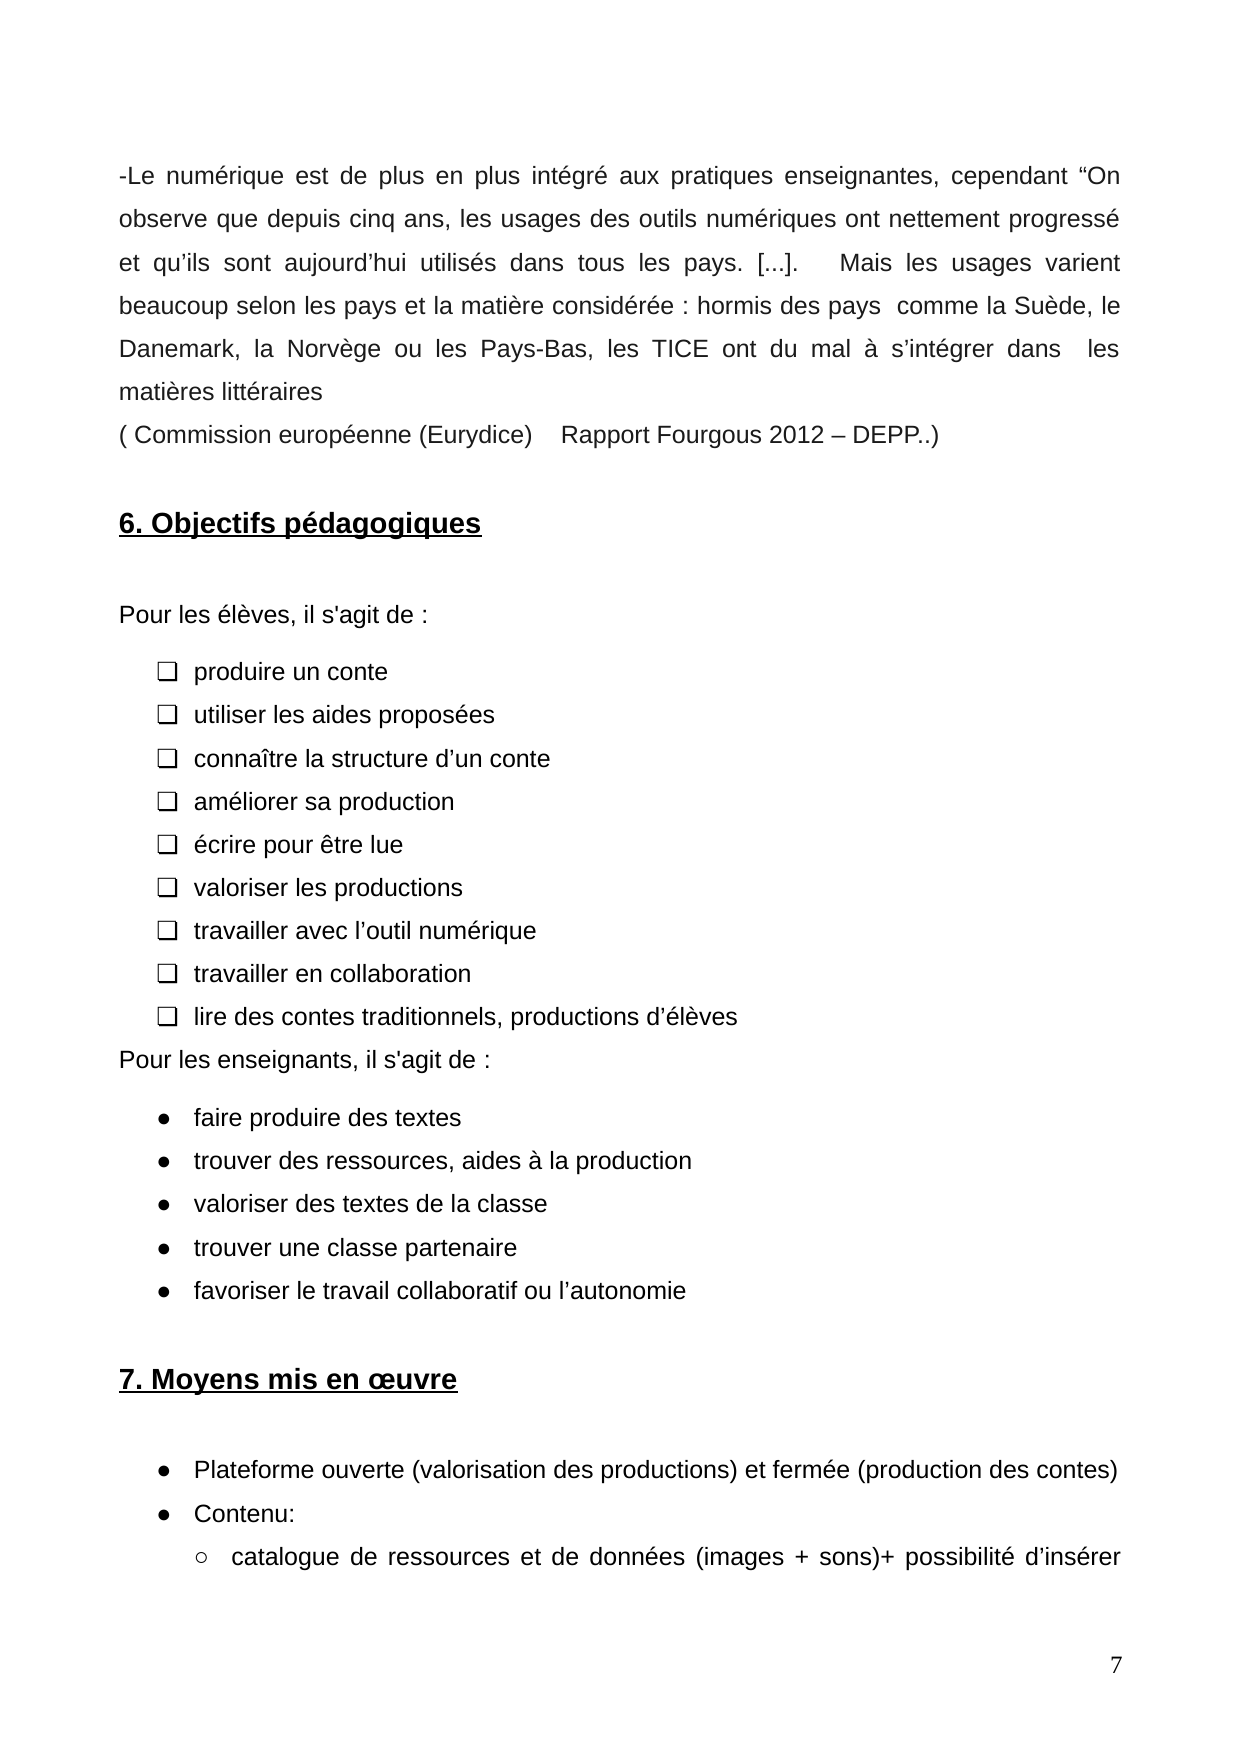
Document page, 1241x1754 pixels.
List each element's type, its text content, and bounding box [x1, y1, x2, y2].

list améliorer sa production [156, 787, 1122, 816]
text 6. Objectifs pédagogiques [119, 506, 1122, 540]
list lire des contes traditionnels, productions d’élèves [156, 1002, 1122, 1031]
list Contenu: [156, 1498, 1122, 1527]
list produire un conte [156, 657, 1122, 686]
text Pour les enseignants, il s'agit de : [119, 1046, 1122, 1074]
list valoriser des textes de la classe [156, 1189, 1122, 1218]
text 7. Moyens mis en œuvre [119, 1362, 1122, 1396]
text -Le numérique est de plus en plus intégré aux pratiques enseignantes, cependant “On observe que depuis cinq ans, les usages des outils numériques ont nettement progressé et qu’ils sont aujourd’hui utilisés dans tous les pays. [...]. Mais les usages varient beaucoup selon les pays et la matière considérée : hormis des pays comme la Suède, le Danemark, la Norvège ou les Pays‐Bas, les TICE ont du mal à s’intégrer dans les matières littéraires [119, 161, 1122, 406]
list faire produire des textes [156, 1103, 1122, 1132]
list connaître la structure d’un conte [156, 744, 1122, 772]
text ( Commission européenne (Eurydice) ­ Rapport Fourgous 2012 – DEPP..) [119, 420, 1122, 449]
list travailler avec l’outil numérique [156, 916, 1122, 945]
list Plateforme ouverte (valorisation des productions) et fermée (production des contes) [156, 1455, 1122, 1484]
list écrire pour être lue [156, 830, 1122, 859]
list travailler en collaboration [156, 959, 1122, 988]
text Pour les élèves, il s'agit de : [119, 600, 1122, 628]
list valoriser les productions [156, 873, 1122, 902]
list utiliser les aides proposées [156, 701, 1122, 729]
list trouver une classe partenaire [156, 1233, 1122, 1261]
list catalogue de ressources et de données (images + sons)+ possibilité d’insérer [194, 1542, 1122, 1570]
list favoriser le travail collaboratif ou l’autonomie [156, 1276, 1122, 1304]
list trouver des ressources, aides à la production [156, 1146, 1122, 1175]
